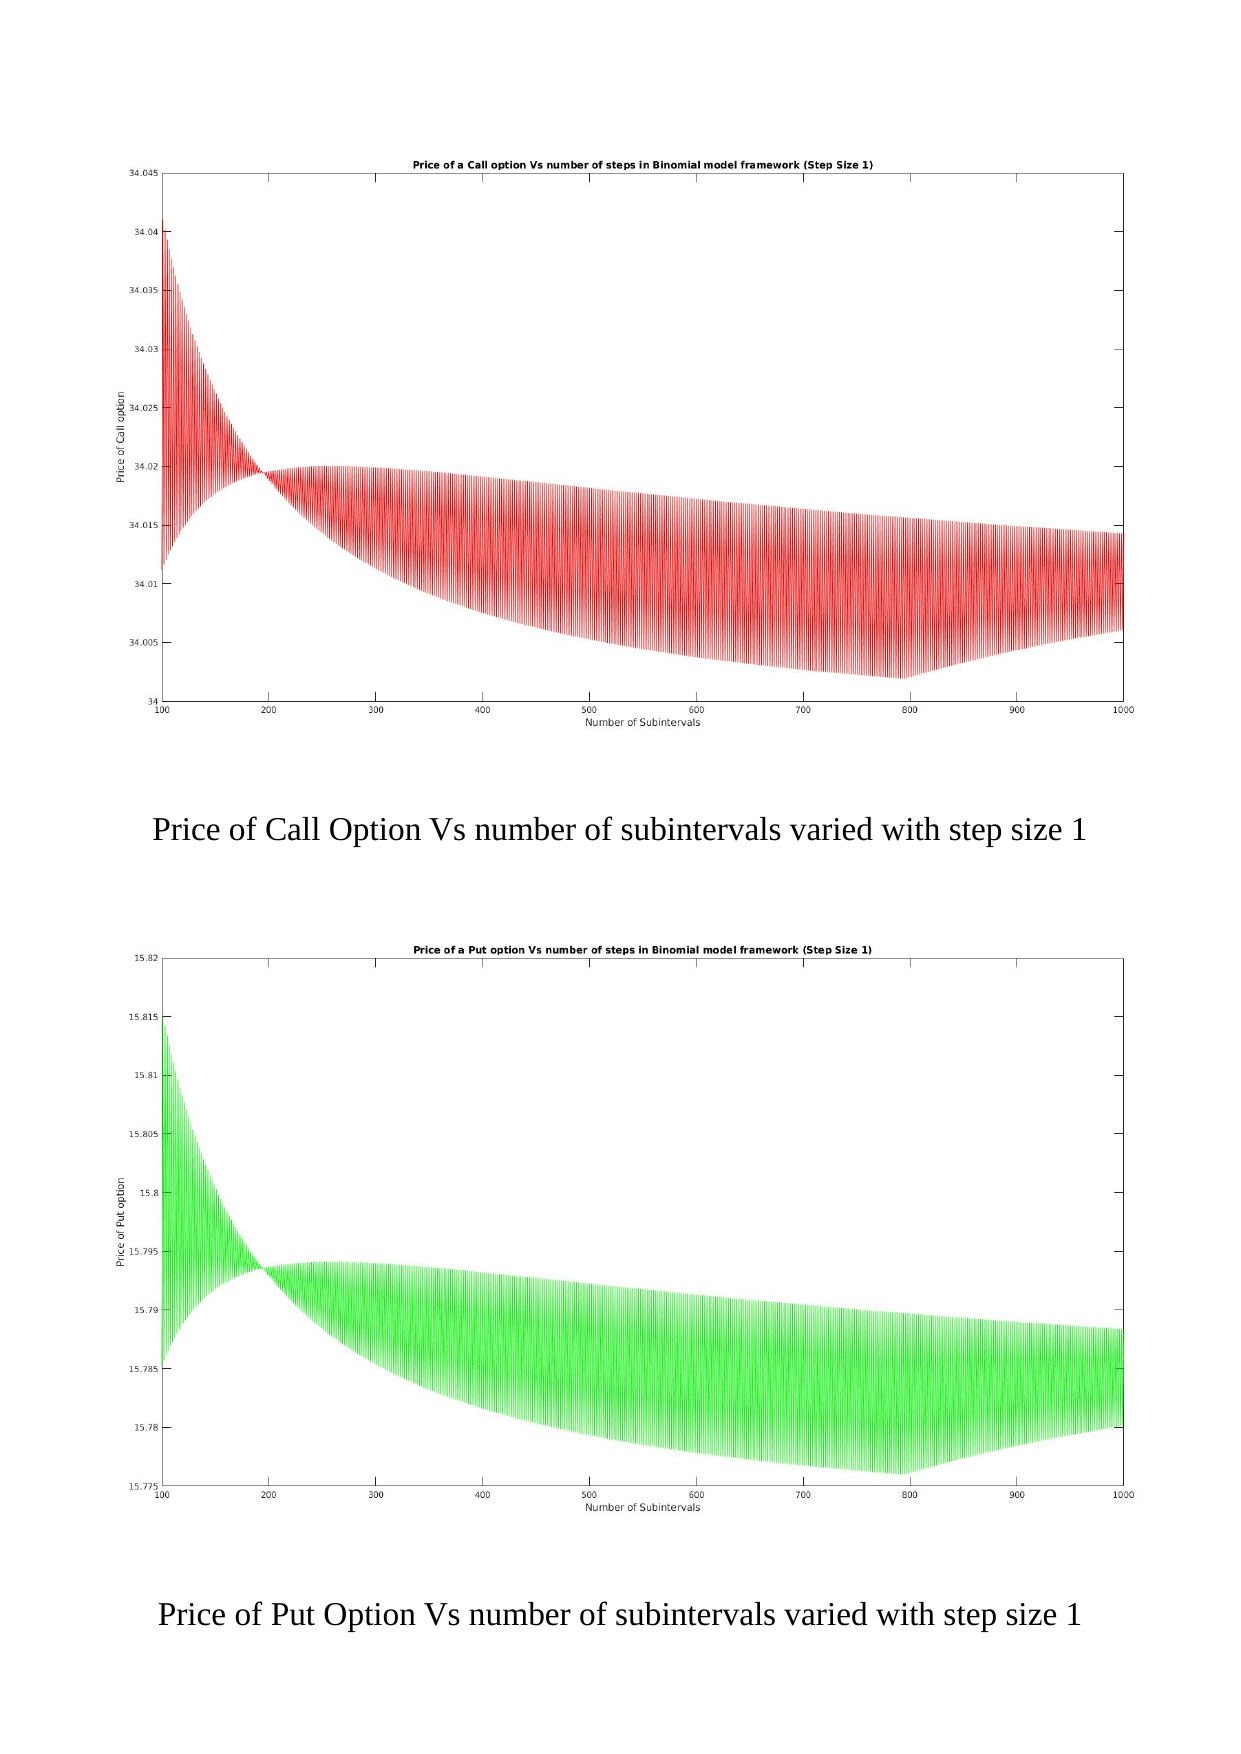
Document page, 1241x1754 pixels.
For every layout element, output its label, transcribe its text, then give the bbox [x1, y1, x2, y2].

picture [0, 124, 1241, 772]
text Price of Call Option Vs number of subintervals varied with step size 1 [118, 809, 1122, 848]
text Price of Put Option Vs number of subintervals varied with step size 1 [118, 1594, 1122, 1633]
picture [0, 909, 1241, 1557]
